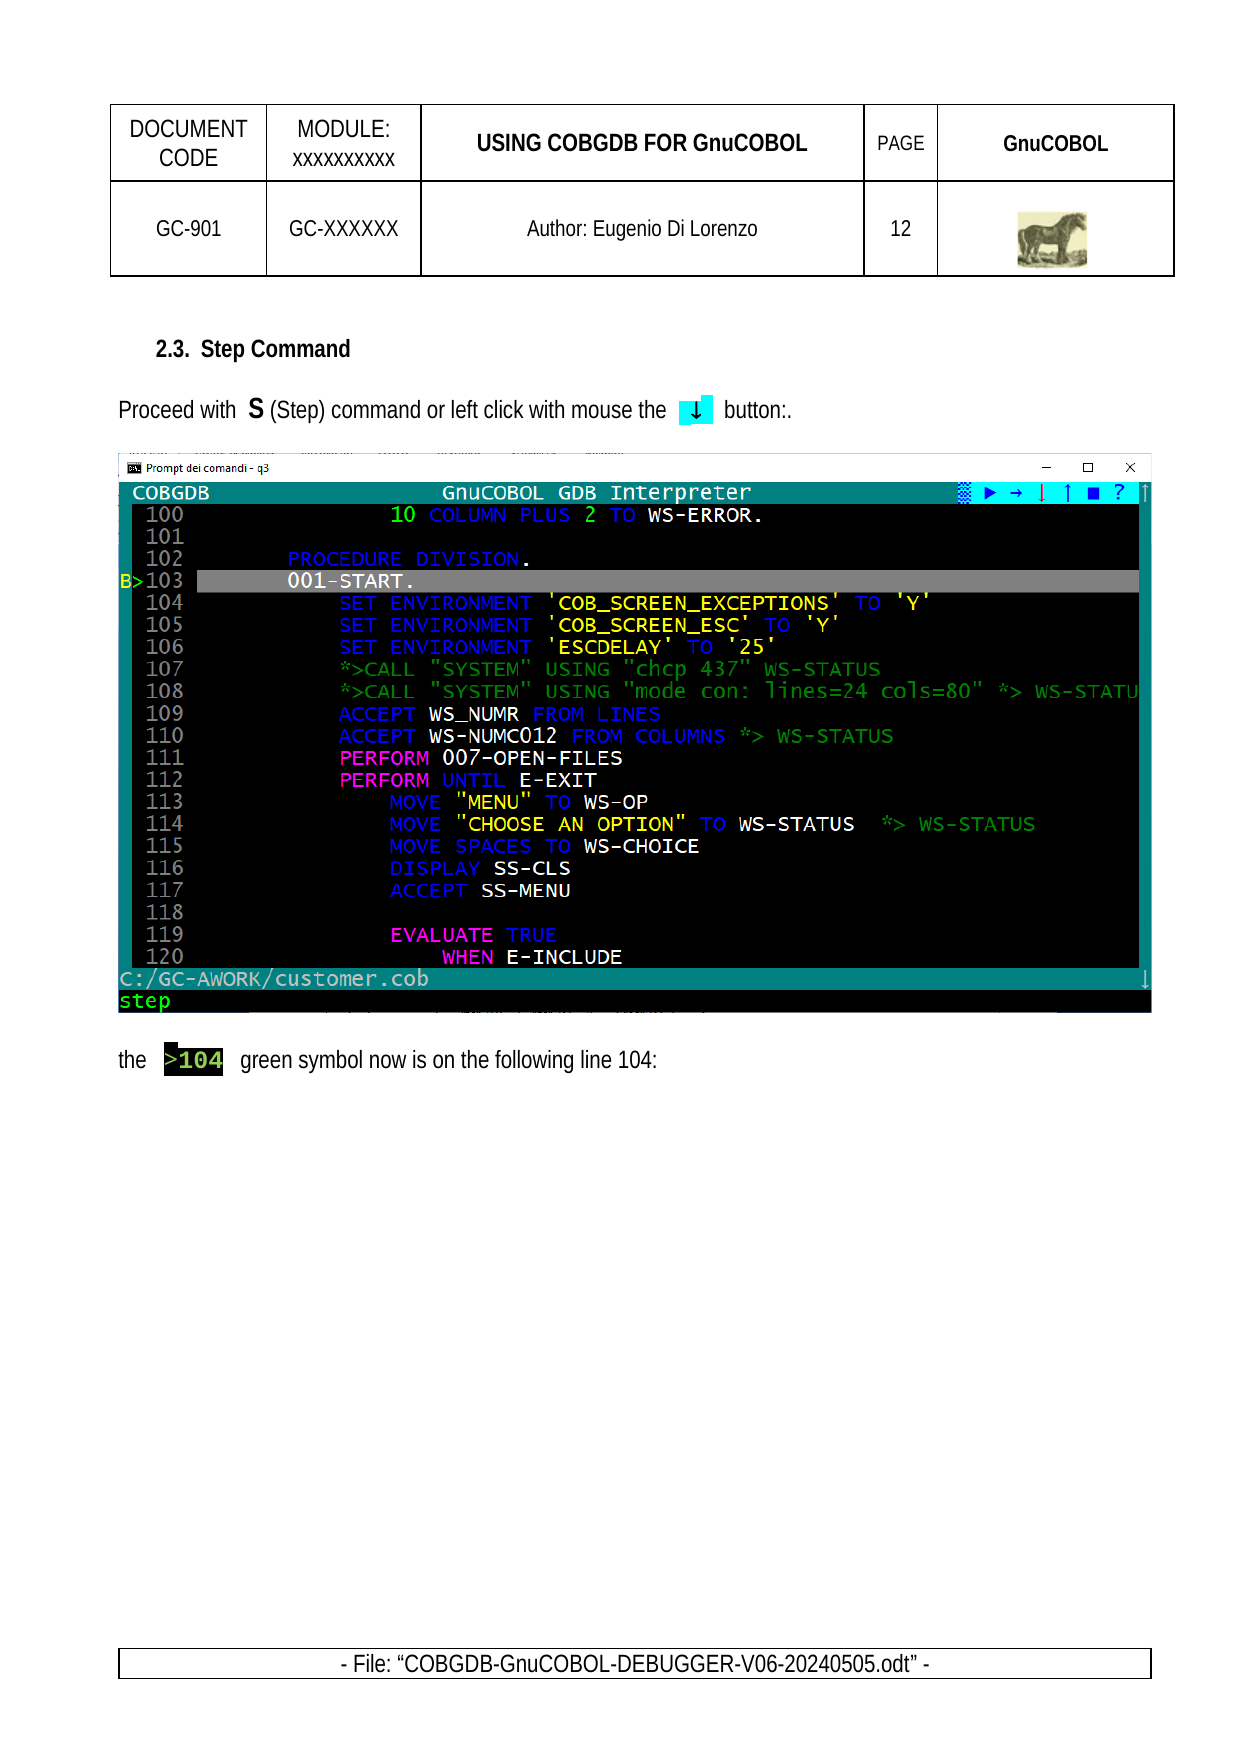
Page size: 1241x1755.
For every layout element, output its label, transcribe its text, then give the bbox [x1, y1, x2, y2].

subtitle Step Command [156, 334, 1152, 362]
text the >104 green symbol now is on the following line 104: [118, 1042, 1152, 1076]
text Proceed with S (Step) command or left click with mouse the  button:. [118, 391, 1152, 425]
